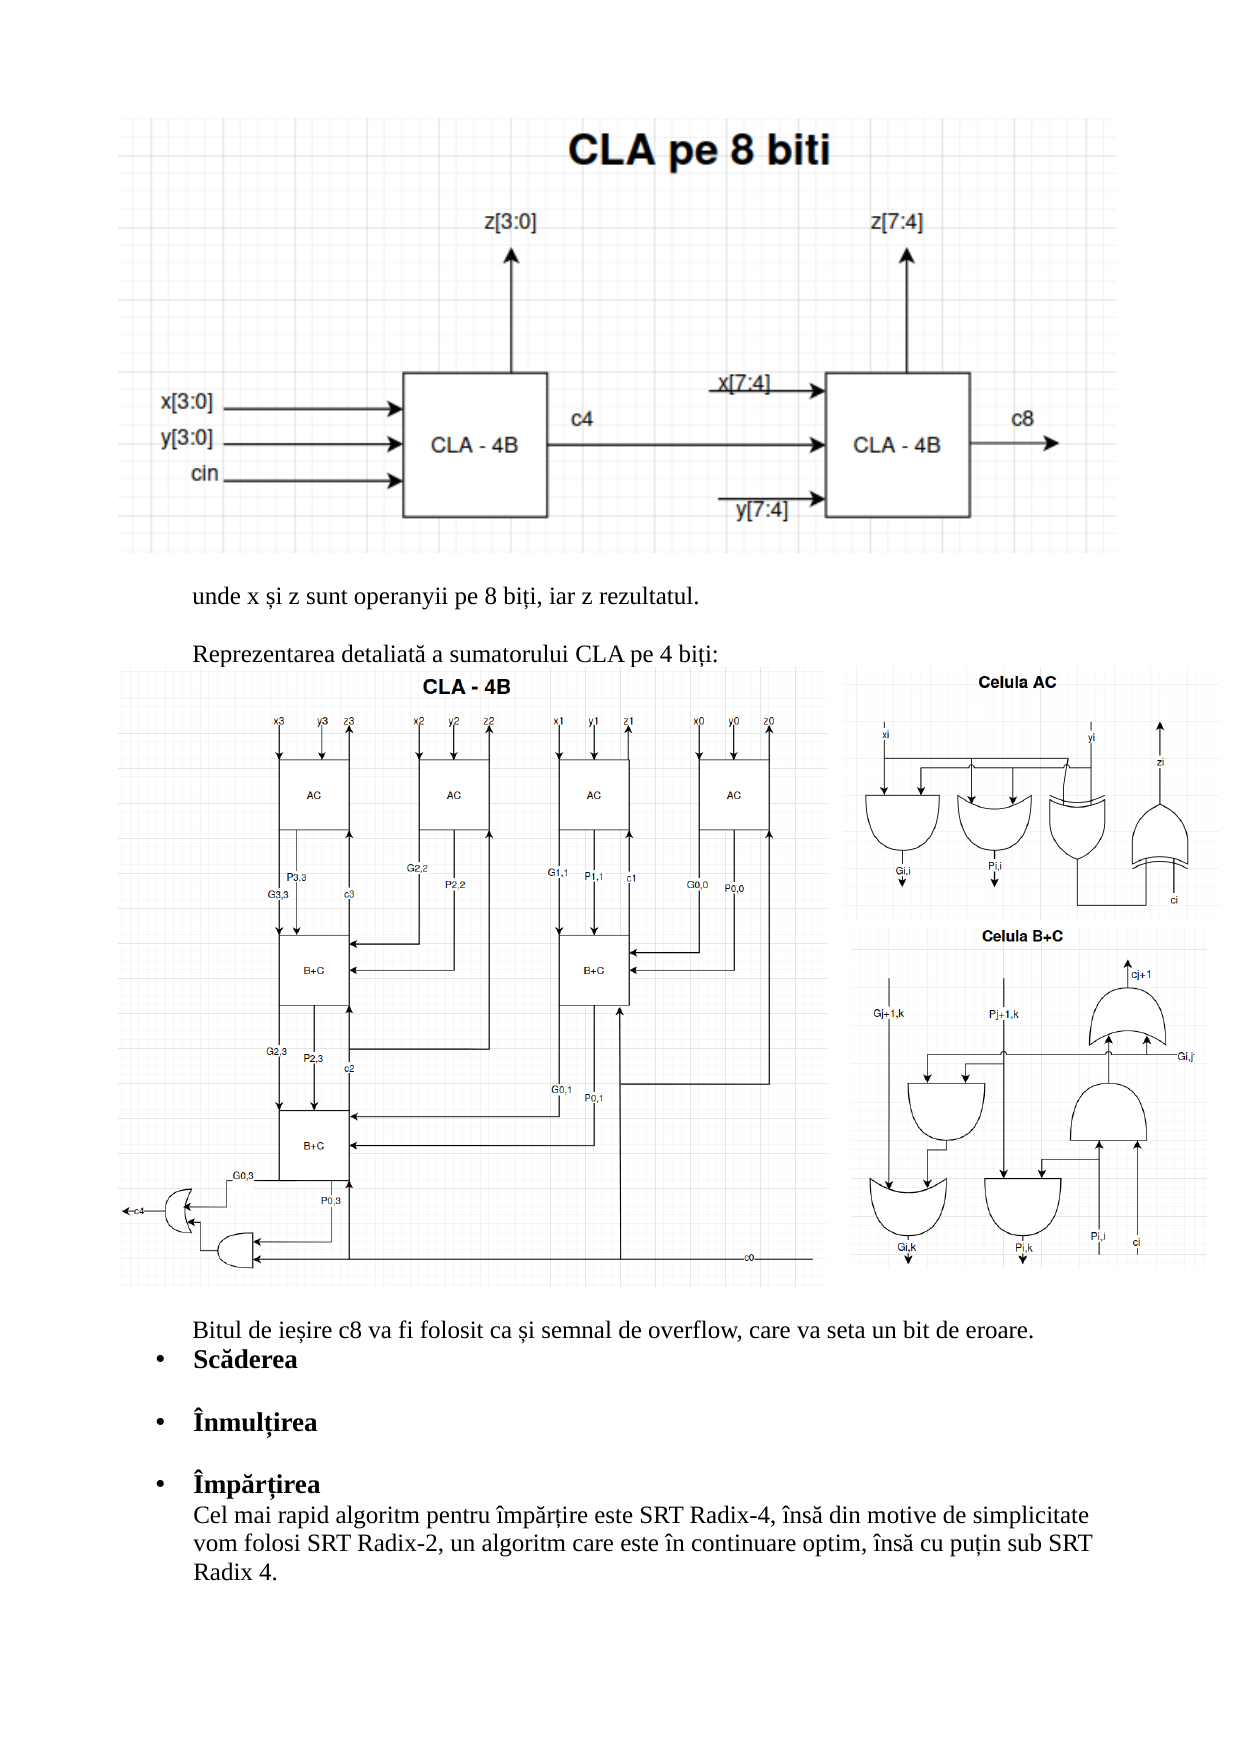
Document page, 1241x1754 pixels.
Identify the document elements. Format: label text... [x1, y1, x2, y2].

list Împărțirea [156, 1468, 1122, 1500]
text Bitul de ieșire c8 va fi folosit ca și semnal de overflow, care va seta un bit de eroare. [118, 1315, 1122, 1344]
text unde x și z sunt operanyii pe 8 biți, iar z rezultatul. [118, 581, 1122, 610]
picture [118, 118, 1117, 553]
picture [850, 927, 1207, 1268]
list Scăderea [156, 1344, 1122, 1375]
list Înmulțirea [156, 1406, 1122, 1437]
picture [118, 667, 828, 1287]
picture [842, 667, 1220, 920]
list Cel mai rapid algoritm pentru împărțire este SRT Radix-4, însă din motive de simplicitate vom folosi SRT Radix-2, un algoritm care este în continuare optim, însă cu puțin sub SRT Radix 4. [156, 1500, 1122, 1586]
text Reprezentarea detaliată a sumatorului CLA pe 4 biți: [118, 639, 1122, 667]
